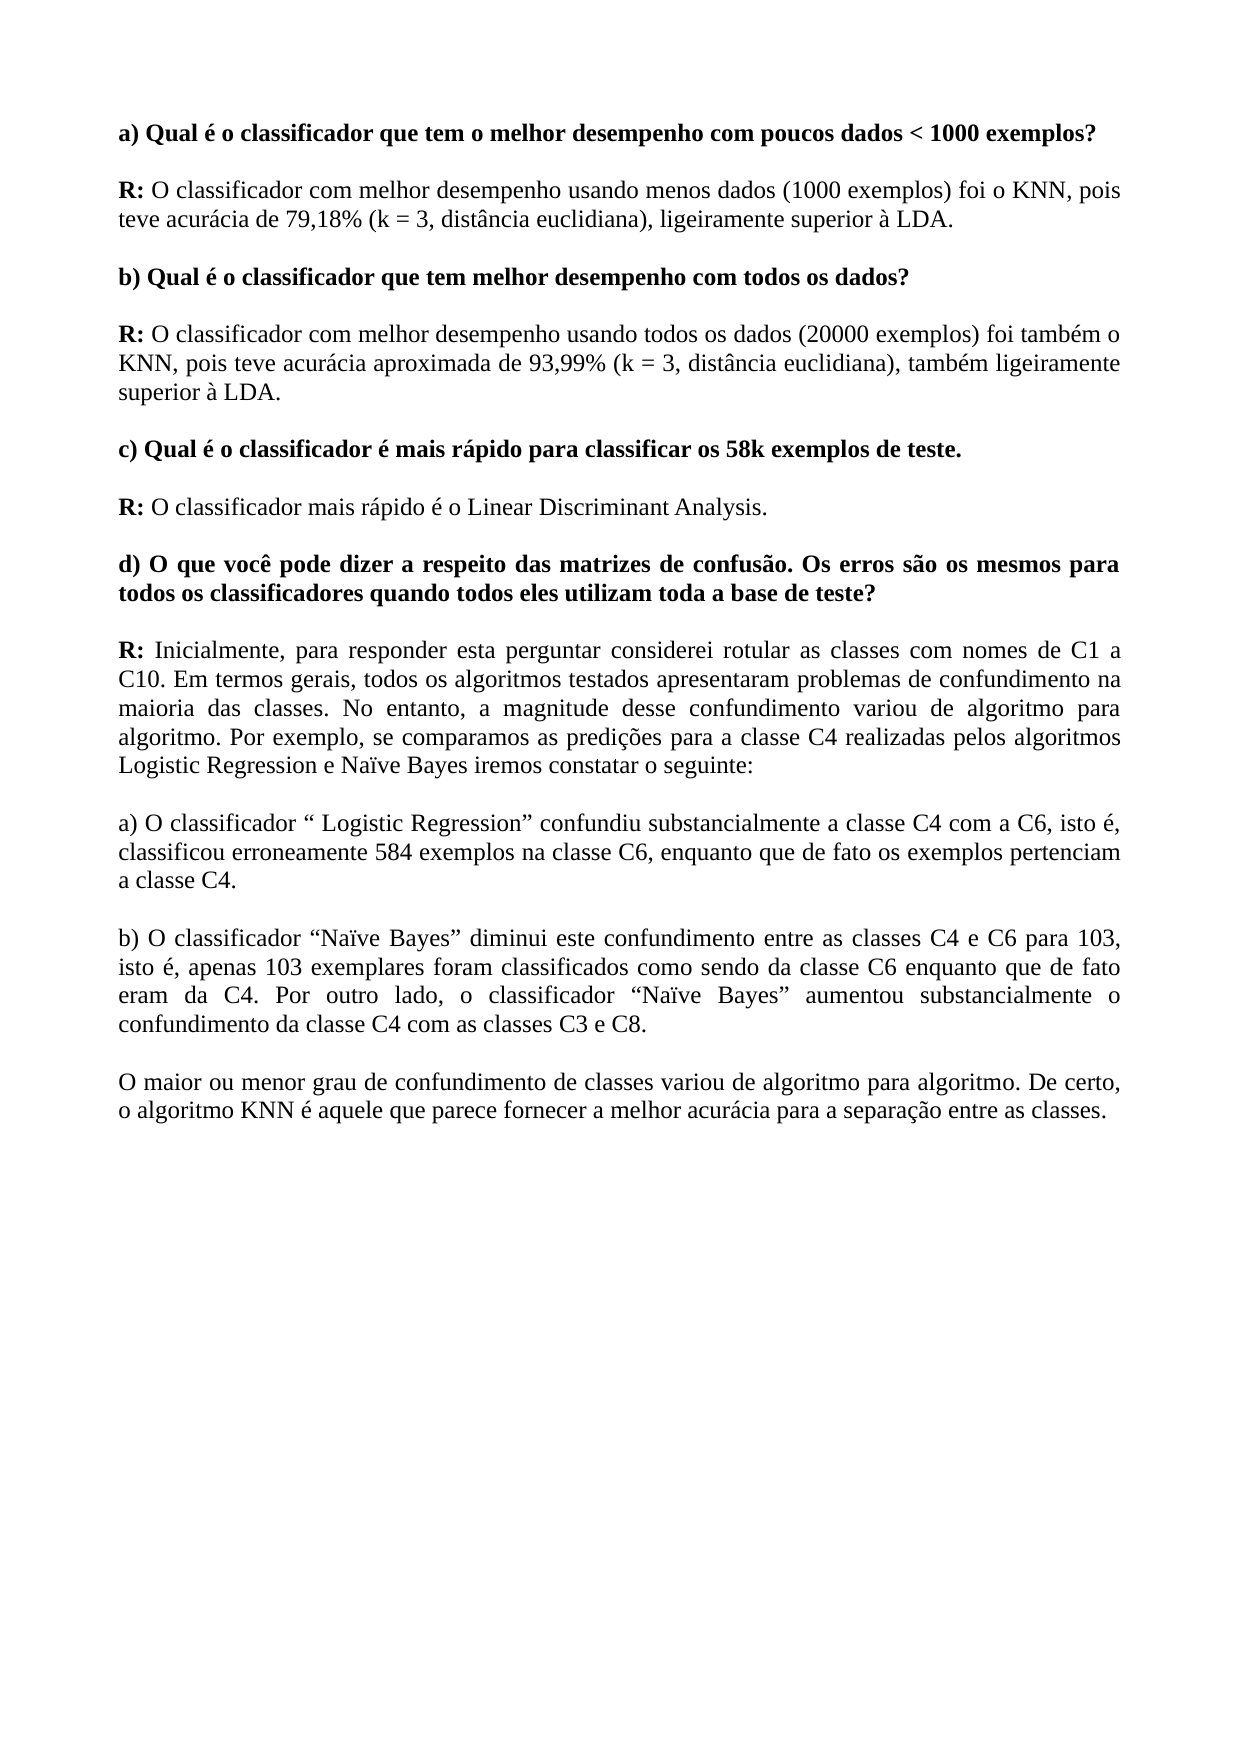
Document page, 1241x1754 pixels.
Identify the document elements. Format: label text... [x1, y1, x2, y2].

text R: O classificador mais rápido é o Linear Discriminant Analysis. [118, 492, 1122, 521]
text a) O classificador “ Logistic Regression” confundiu substancialmente a classe C4 com a C6, isto é, classificou erroneamente 584 exemplos na classe C6, enquanto que de fato os exemplos pertenciam a classe C4. [118, 808, 1122, 894]
text R: Inicialmente, para responder esta perguntar considerei rotular as classes com nomes de C1 a C10. Em termos gerais, todos os algoritmos testados apresentaram problemas de confundimento na maioria das classes. No entanto, a magnitude desse confundimento variou de algoritmo para algoritmo. Por exemplo, se comparamos as predições para a classe C4 realizadas pelos algoritmos Logistic Regression e Naïve Bayes iremos constatar o seguinte: [118, 636, 1122, 779]
text d) O que você pode dizer a respeito das matrizes de confusão. Os erros são os mesmos para todos os classificadores quando todos eles utilizam toda a base de teste? [118, 549, 1122, 607]
text R: O classificador com melhor desempenho usando todos os dados (20000 exemplos) foi também o KNN, pois teve acurácia aproximada de 93,99% (k = 3, distância euclidiana), também ligeiramente superior à LDA. [118, 319, 1122, 406]
text b) O classificador “Naïve Bayes” diminui este confundimento entre as classes C4 e C6 para 103, isto é, apenas 103 exemplares foram classificados como sendo da classe C6 enquanto que de fato eram da C4. Por outro lado, o classificador “Naïve Bayes” aumentou substancialmente o confundimento da classe C4 com as classes C3 e C8. [118, 923, 1122, 1038]
text O maior ou menor grau de confundimento de classes variou de algoritmo para algoritmo. De certo, o algoritmo KNN é aquele que parece fornecer a melhor acurácia para a separação entre as classes. [118, 1067, 1122, 1124]
text b) Qual é o classificador que tem melhor desempenho com todos os dados? [118, 262, 1122, 291]
text c) Qual é o classificador é mais rápido para classificar os 58k exemplos de teste. [118, 434, 1122, 463]
text a) Qual é o classificador que tem o melhor desempenho com poucos dados < 1000 exemplos? [118, 118, 1122, 147]
text R: O classificador com melhor desempenho usando menos dados (1000 exemplos) foi o KNN, pois teve acurácia de 79,18% (k = 3, distância euclidiana), ligeiramente superior à LDA. [118, 176, 1122, 233]
